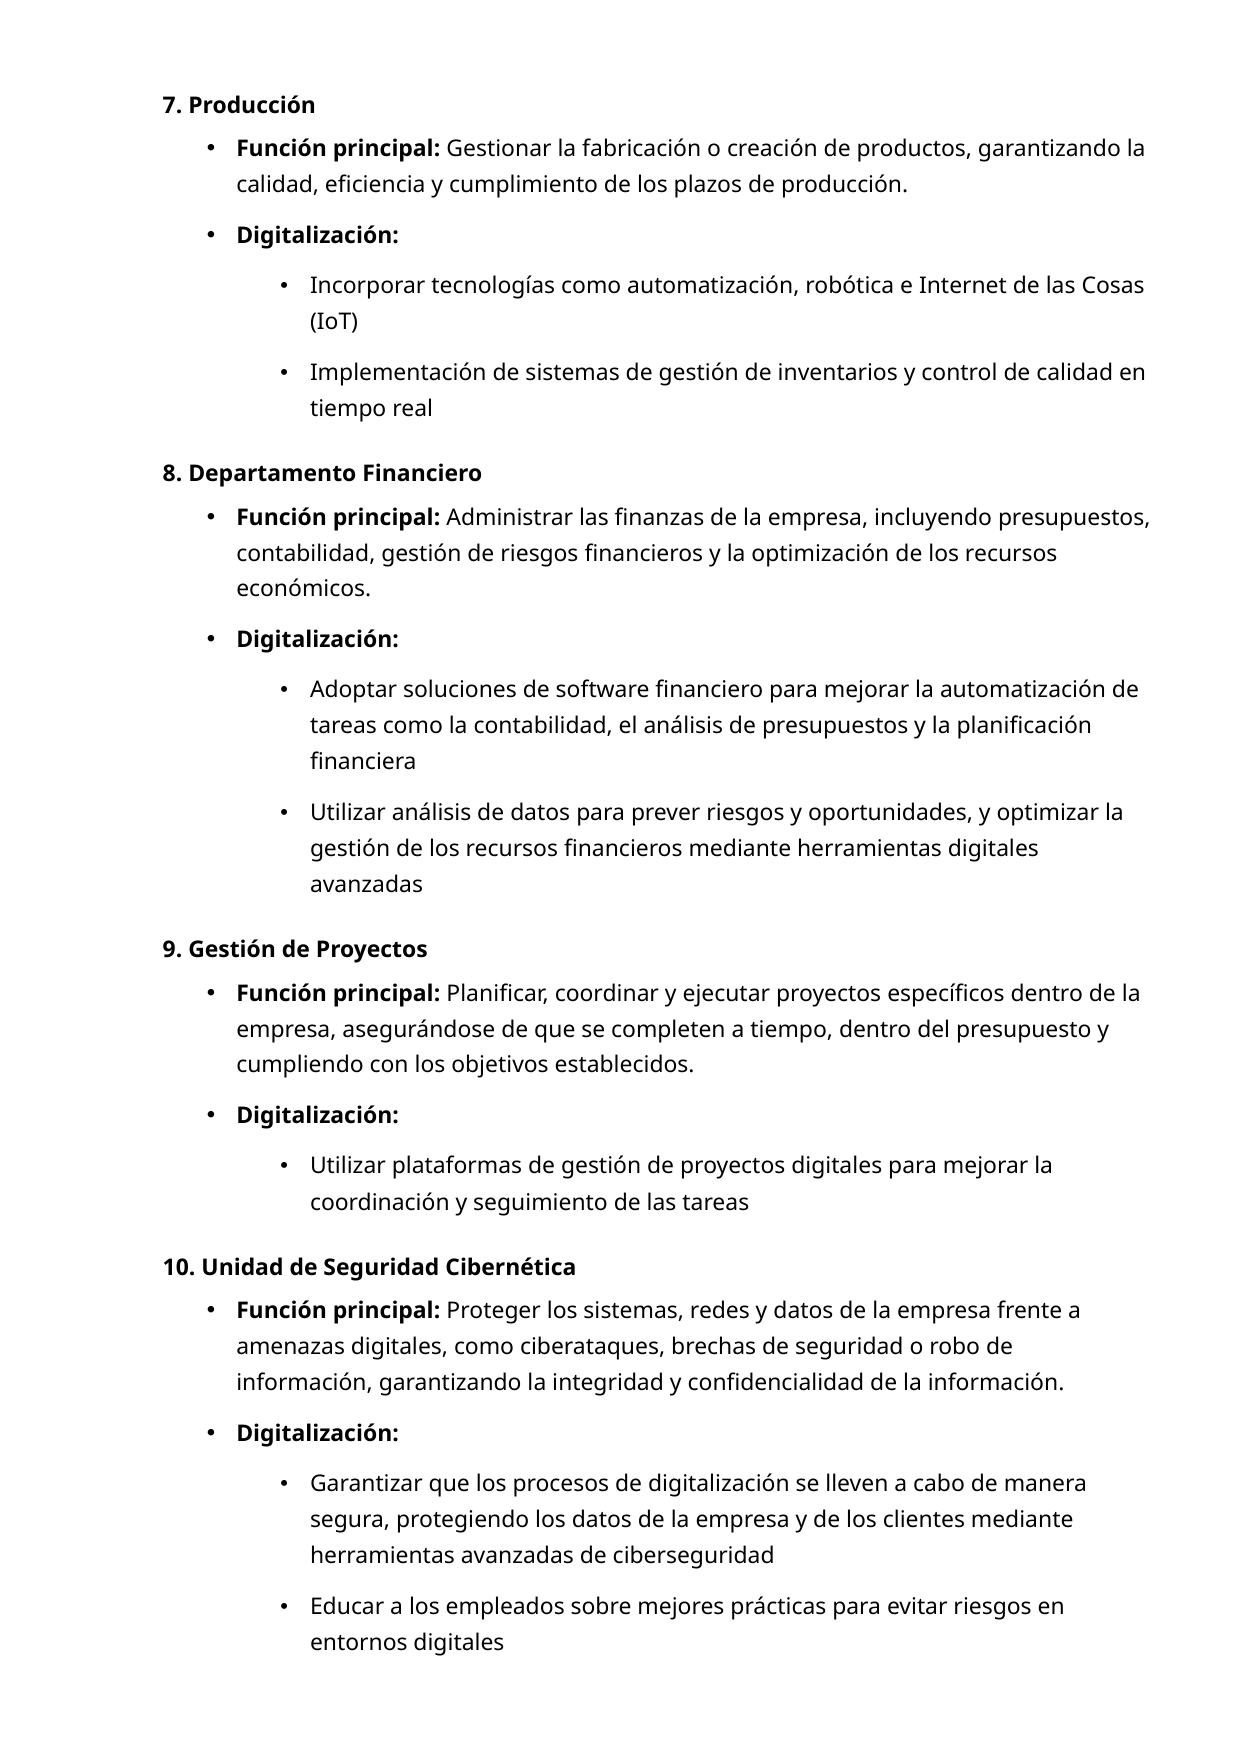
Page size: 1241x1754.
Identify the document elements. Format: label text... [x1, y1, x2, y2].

list Utilizar plataformas de gestión de proyectos digitales para mejorar la coordinación y seguimiento de las tareas [280, 1149, 1152, 1217]
subtitle 10. Unidad de Seguridad Cibernética [162, 1251, 1152, 1282]
subtitle 9. Gestión de Proyectos [162, 933, 1152, 964]
subtitle 8. Departamento Financiero [162, 457, 1152, 488]
list Digitalización: [207, 623, 1152, 654]
list Función principal: Administrar las finanzas de la empresa, incluyendo presupuestos, contabilidad, gestión de riesgos financieros y la optimización de los recursos económicos. [207, 501, 1152, 604]
list Adoptar soluciones de software financiero para mejorar la automatización de tareas como la contabilidad, el análisis de presupuestos y la planificación financiera [280, 673, 1152, 777]
list Utilizar análisis de datos para prever riesgos y oportunidades, y optimizar la gestión de los recursos financieros mediante herramientas digitales avanzadas [280, 796, 1152, 899]
list Educar a los empleados sobre mejores prácticas para evitar riesgos en entornos digitales [280, 1589, 1152, 1657]
list Función principal: Planificar, coordinar y ejecutar proyectos específicos dentro de la empresa, asegurándose de que se completen a tiempo, dentro del presupuesto y cumpliendo con los objetivos establecidos. [207, 977, 1152, 1080]
list Garantizar que los procesos de digitalización se lleven a cabo de manera segura, protegiendo los datos de la empresa y de los clientes mediante herramientas avanzadas de ciberseguridad [280, 1467, 1152, 1570]
list Digitalización: [207, 1417, 1152, 1448]
list Digitalización: [207, 219, 1152, 250]
list Función principal: Gestionar la fabricación o creación de productos, garantizando la calidad, eficiencia y cumplimiento de los plazos de producción. [207, 132, 1152, 199]
subtitle 7. Producción [162, 88, 1152, 120]
list Digitalización: [207, 1099, 1152, 1130]
list Incorporar tecnologías como automatización, robótica e Internet de las Cosas (IoT) [280, 269, 1152, 336]
list Función principal: Proteger los sistemas, redes y datos de la empresa frente a amenazas digitales, como ciberataques, brechas de seguridad o robo de información, garantizando la integridad y confidencialidad de la información. [207, 1294, 1152, 1397]
list Implementación de sistemas de gestión de inventarios y control de calidad en tiempo real [280, 356, 1152, 423]
